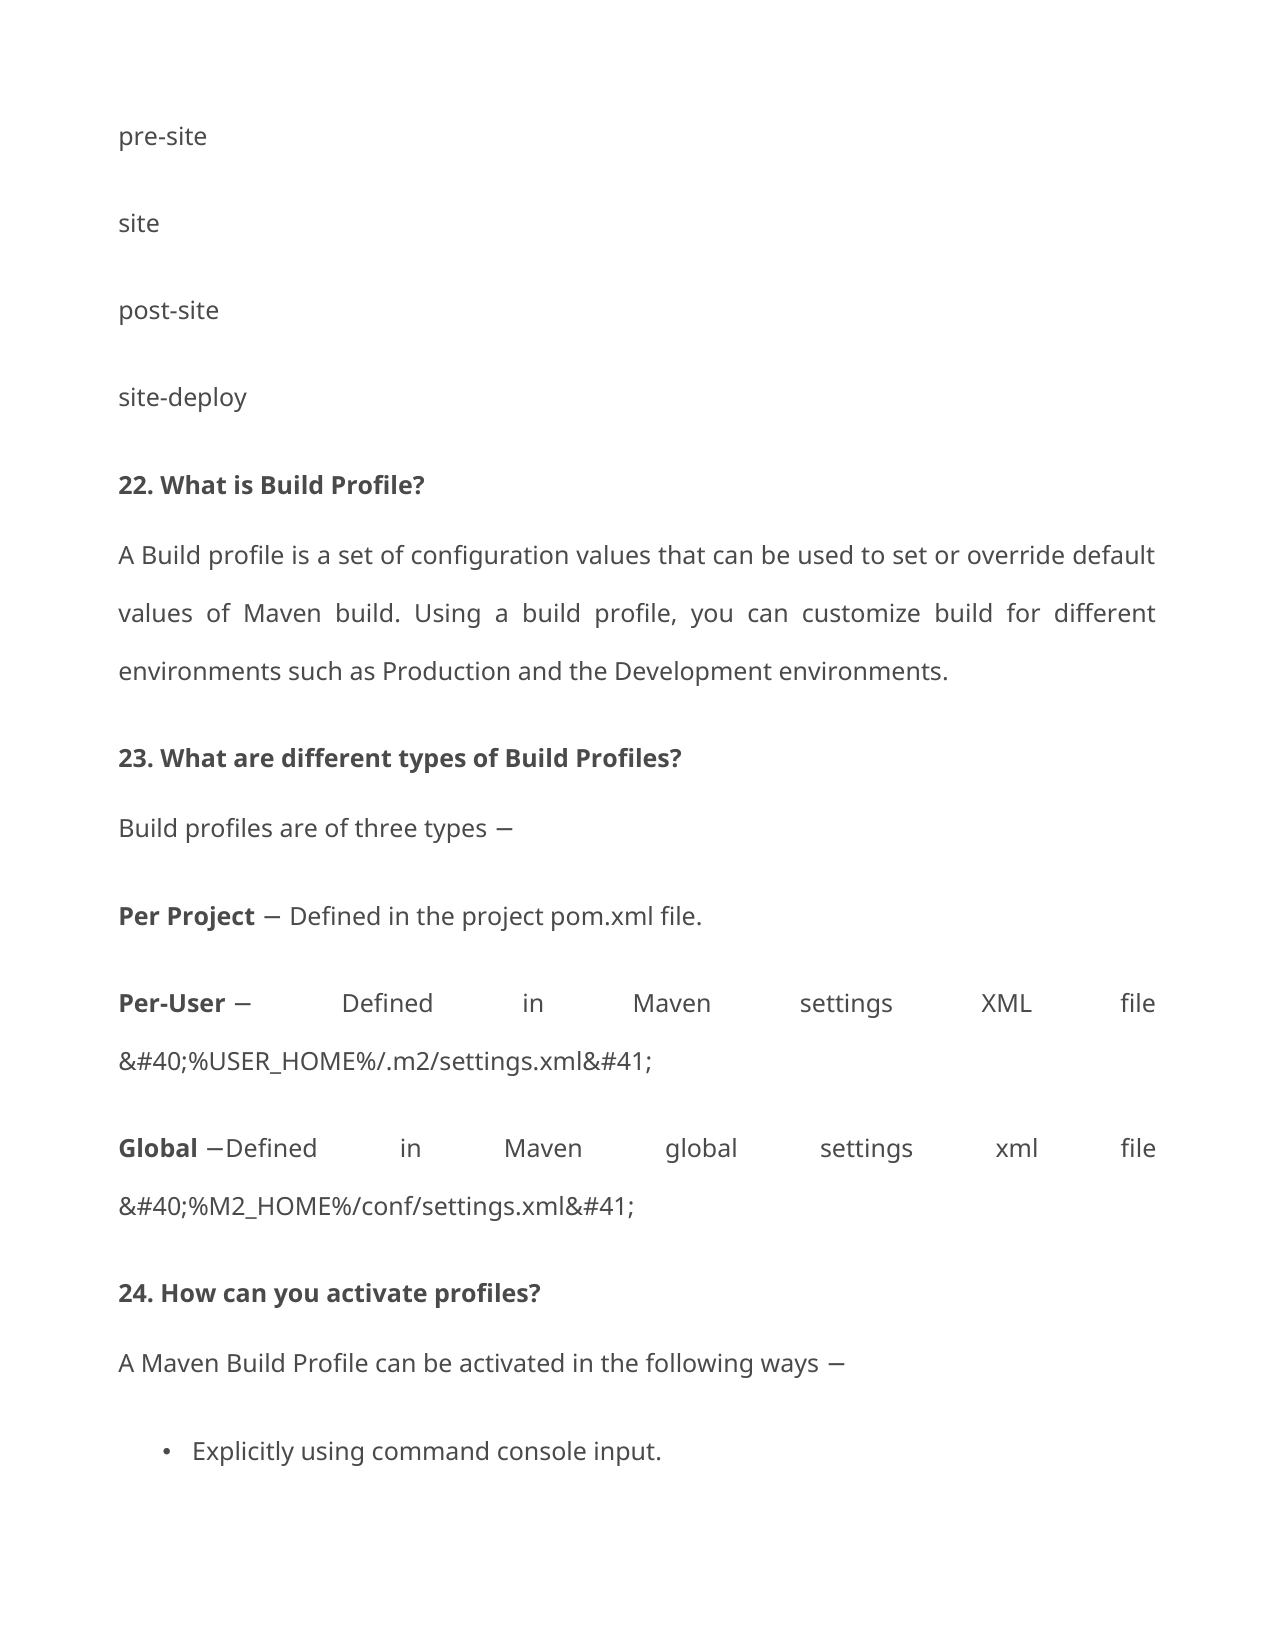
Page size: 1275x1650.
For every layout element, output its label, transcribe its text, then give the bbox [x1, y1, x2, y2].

subtitle 24. How can you activate profiles? [118, 1276, 1157, 1310]
subtitle 23. What are different types of Build Profiles? [118, 741, 1157, 774]
text site-deploy [118, 380, 1157, 414]
subtitle 22. What is Build Profile? [118, 467, 1157, 501]
text A Maven Build Profile can be activated in the following ways − [118, 1346, 1157, 1380]
text site [118, 205, 1157, 239]
text Per Project − Defined in the project pom.xml file. [118, 898, 1157, 932]
text A Build profile is a set of configuration values that can be used to set or override default values of Maven build. Using a build profile, you can customize build for different environments such as Production and the Development environments. [118, 538, 1157, 687]
text Build profiles are of three types − [118, 811, 1157, 845]
text Global −Defined in Maven global settings xml file &#40;%M2_HOME%/conf/settings.xml&#41; [118, 1131, 1157, 1222]
text pre-site [118, 118, 1157, 152]
text Per-User − Defined in Maven settings XML file &#40;%USER_HOME%/.m2/settings.xml&#41; [118, 985, 1157, 1077]
text post-site [118, 293, 1157, 327]
list Explicitly using command console input. [162, 1433, 1157, 1467]
